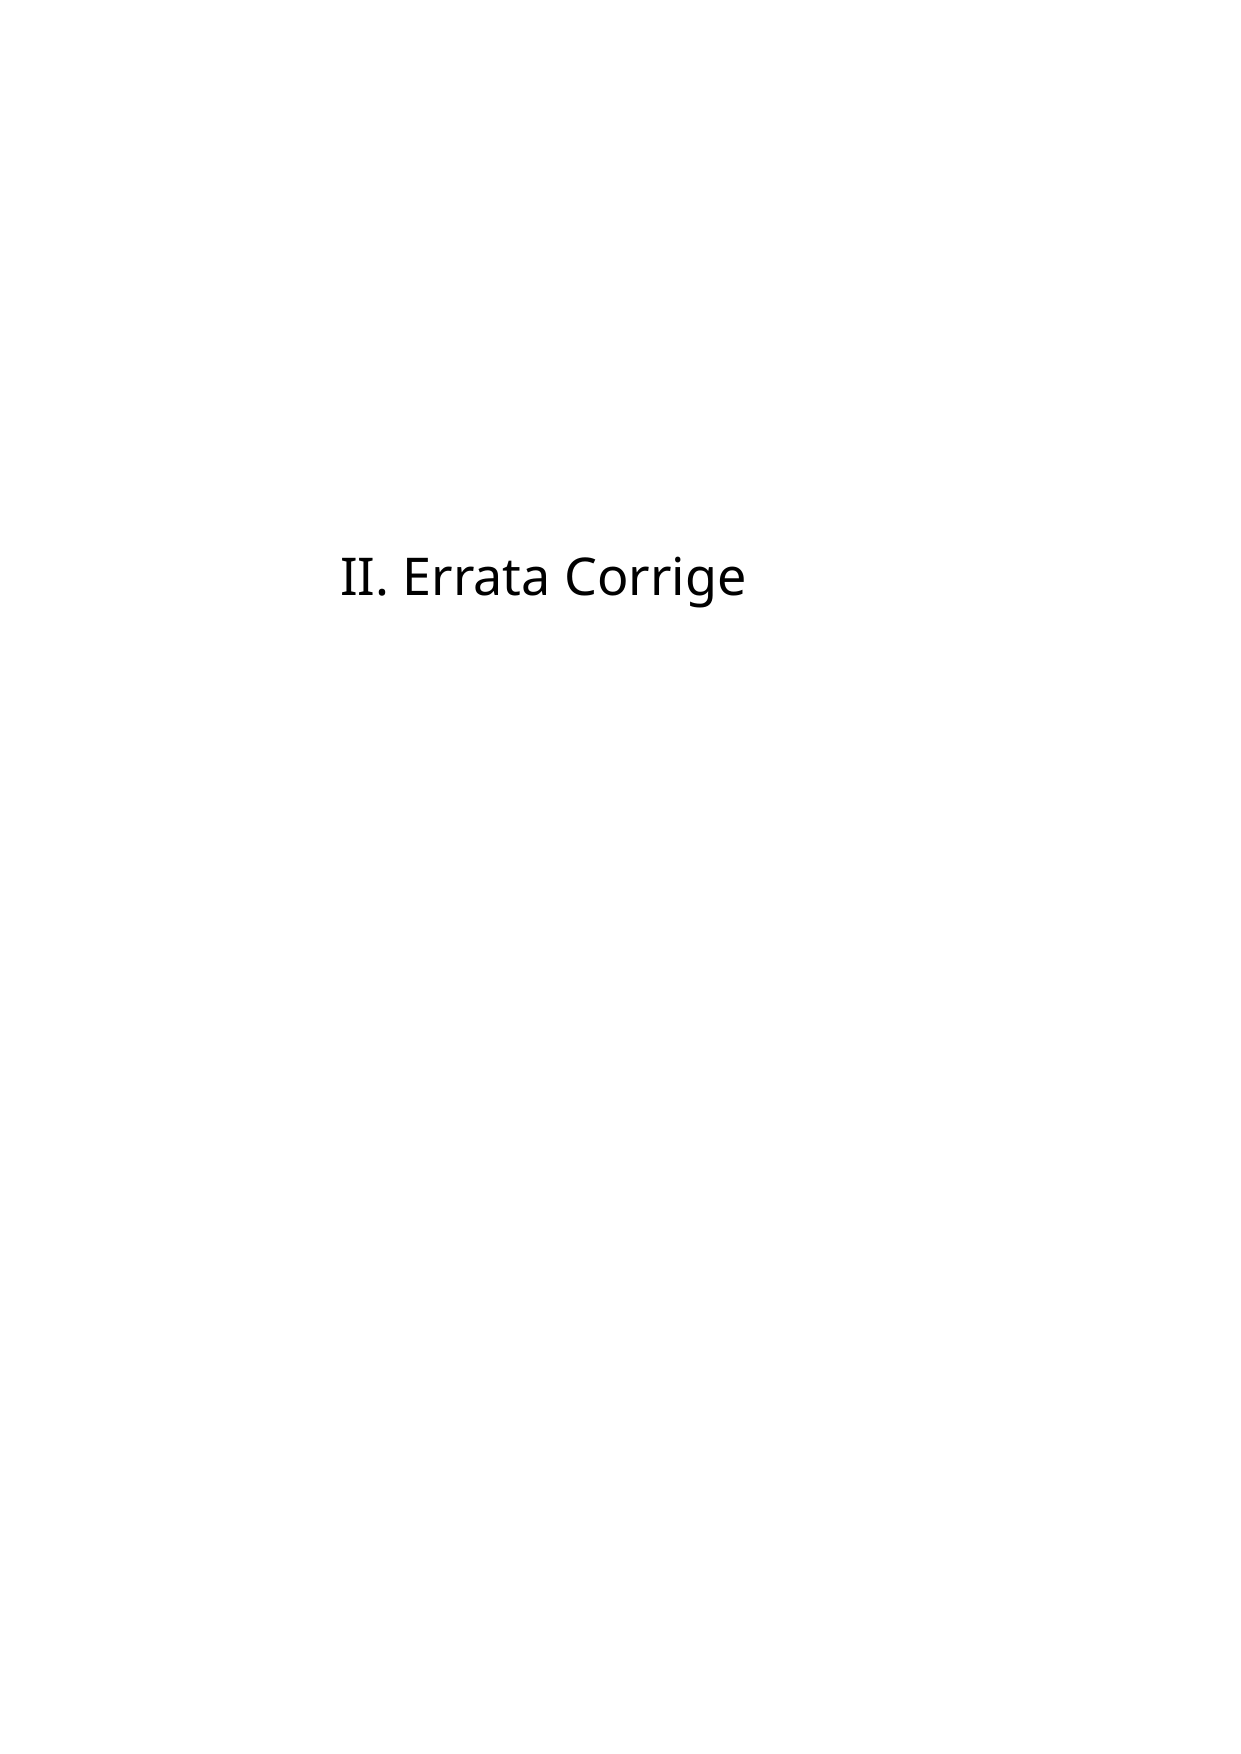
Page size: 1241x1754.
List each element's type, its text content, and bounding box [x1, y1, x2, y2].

text II. Errata Corrige [340, 540, 1122, 611]
